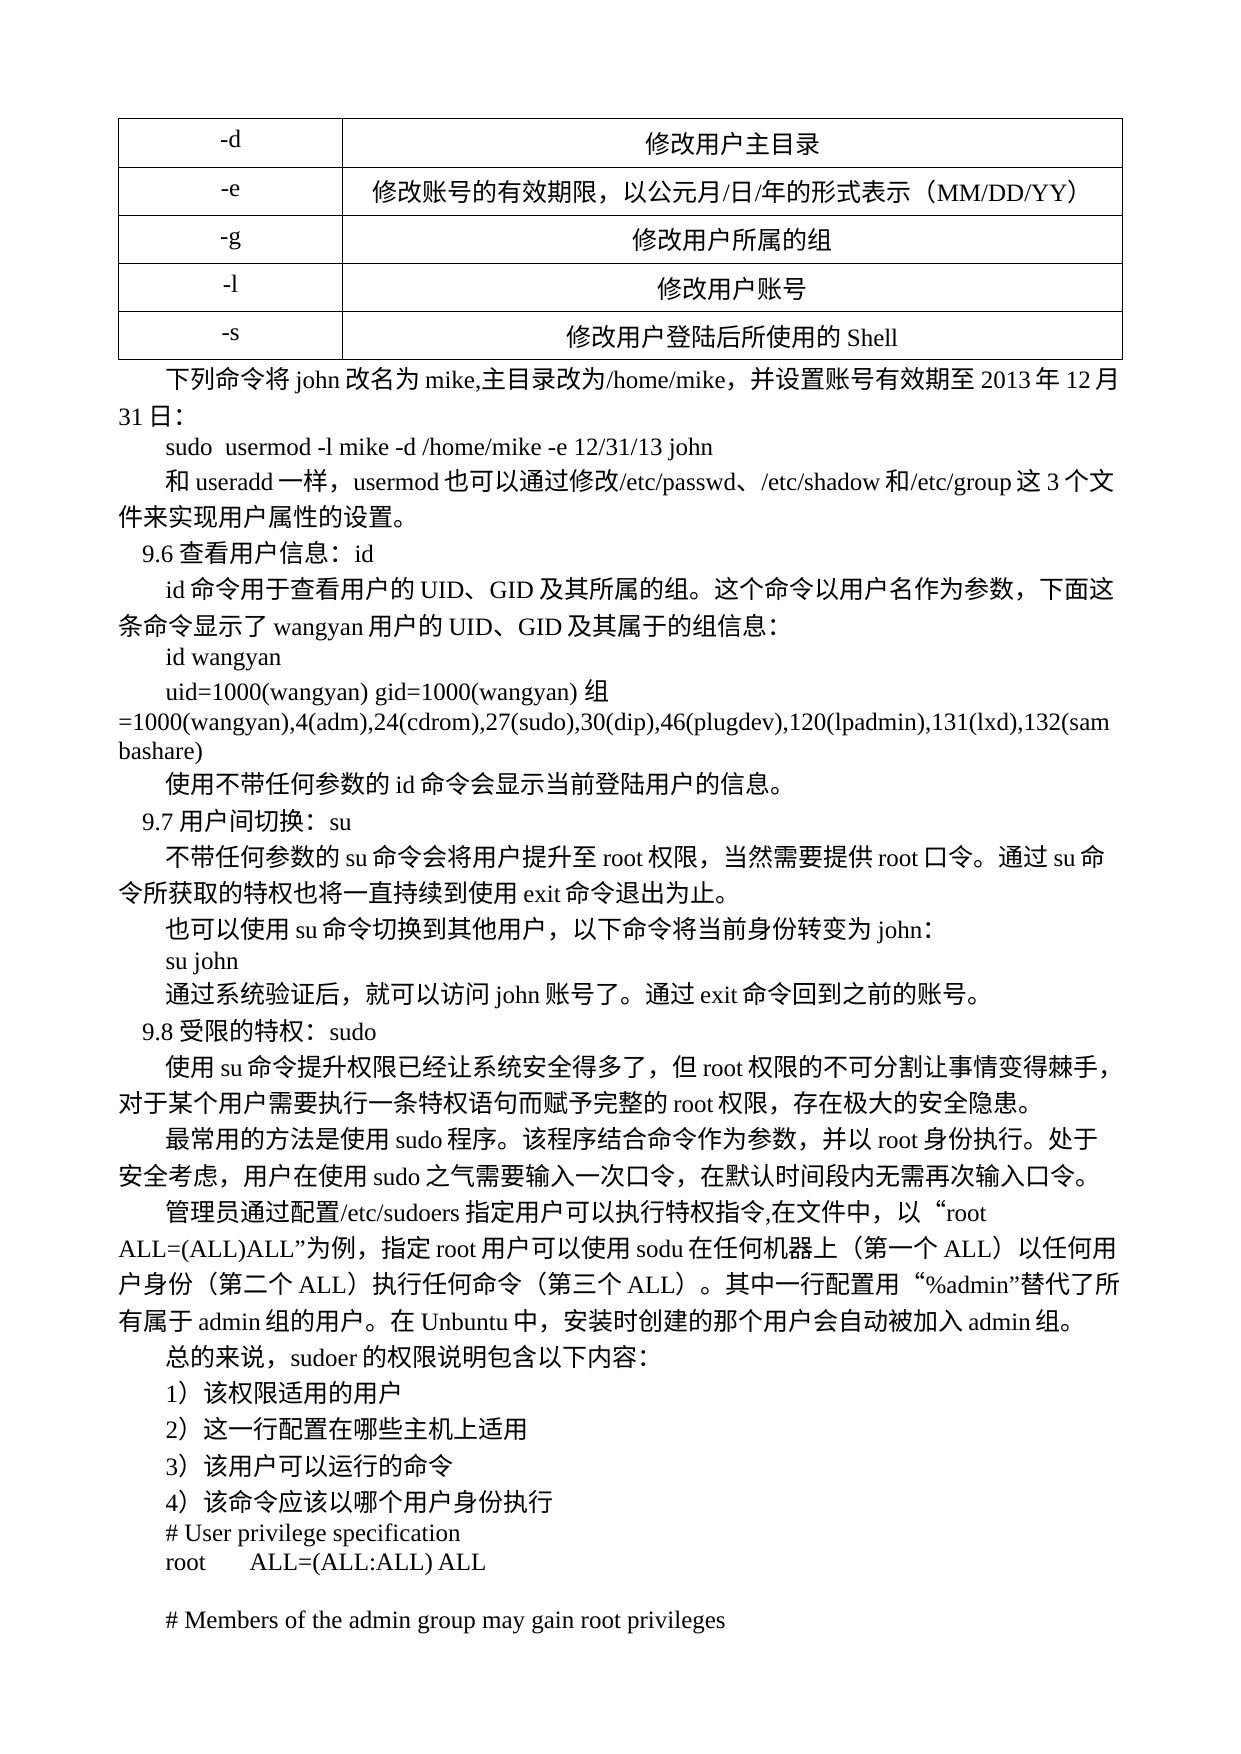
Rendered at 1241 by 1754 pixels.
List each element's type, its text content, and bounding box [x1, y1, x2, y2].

table_cell -e [119, 168, 342, 214]
text 9.8 受限的特权：sudo [118, 1011, 1122, 1047]
table_cell -s [119, 312, 342, 359]
text 也可以使用su命令切换到其他用户，以下命令将当前身份转变为john： [118, 910, 1122, 946]
text 通过系统验证后，就可以访问john账号了。通过exit命令回到之前的账号。 [118, 975, 1122, 1011]
text 使用不带任何参数的id命令会显示当前登陆用户的信息。 [118, 765, 1122, 801]
table_cell 修改用户所属的组 [343, 216, 1122, 263]
text # User privilege specification [118, 1518, 1122, 1547]
text 和useradd一样，usermod也可以通过修改/etc/passwd、/etc/shadow和/etc/group这3个文件来实现用户属性的设置。 [118, 461, 1122, 533]
text 下列命令将john改名为mike,主目录改为/home/mike，并设置账号有效期至2013年12月31日： [118, 360, 1122, 432]
text 9.6 查看用户信息：id [118, 533, 1122, 570]
table_cell -g [119, 216, 342, 263]
text id命令用于查看用户的UID、GID及其所属的组。这个命令以用户名作为参数，下面这条命令显示了wangyan用户的UID、GID及其属于的组信息： [118, 570, 1122, 642]
text 1）该权限适用的用户 [118, 1373, 1122, 1410]
text root ALL=(ALL:ALL) ALL [118, 1547, 1122, 1576]
text 最常用的方法是使用sudo程序。该程序结合命令作为参数，并以root身份执行。处于安全考虑，用户在使用sudo之气需要输入一次口令，在默认时间段内无需再次输入口令。 [118, 1120, 1122, 1192]
text 总的来说，sudoer的权限说明包含以下内容： [118, 1337, 1122, 1373]
text sudo usermod -l mike -d /home/mike -e 12/31/13 john [118, 432, 1122, 461]
table_cell -l [119, 264, 342, 311]
text su john [118, 946, 1122, 975]
table_cell 修改用户登陆后所使用的Shell [343, 312, 1122, 359]
text # Members of the admin group may gain root privileges [118, 1605, 1122, 1633]
text 2）这一行配置在哪些主机上适用 [118, 1410, 1122, 1446]
table_cell 修改账号的有效期限，以公元月/日/年的形式表示（MM/DD/YY） [343, 168, 1122, 214]
text id wangyan [118, 642, 1122, 671]
text uid=1000(wangyan) gid=1000(wangyan) 组=1000(wangyan),4(adm),24(cdrom),27(sudo),30(dip),46(plugdev),120(lpadmin),131(lxd),132(sambashare) [118, 671, 1122, 765]
text 不带任何参数的su命令会将用户提升至root权限，当然需要提供root口令。通过su命令所获取的特权也将一直持续到使用exit命令退出为止。 [118, 837, 1122, 910]
text 管理员通过配置/etc/sudoers指定用户可以执行特权指令,在文件中，以“root ALL=(ALL)ALL”为例，指定root用户可以使用sodu在任何机器上（第一个ALL）以任何用户身份（第二个ALL）执行任何命令（第三个ALL）。其中一行配置用“%admin”替代了所有属于admin组的用户。在Unbuntu中，安装时创建的那个用户会自动被加入admin组。 [118, 1192, 1122, 1337]
text 4）该命令应该以哪个用户身份执行 [118, 1482, 1122, 1518]
table_cell 修改用户主目录 [343, 119, 1122, 166]
table_cell -d [119, 119, 342, 166]
text 使用su命令提升权限已经让系统安全得多了，但root权限的不可分割让事情变得棘手，对于某个用户需要执行一条特权语句而赋予完整的root权限，存在极大的安全隐患。 [118, 1047, 1122, 1120]
table_cell 修改用户账号 [343, 264, 1122, 311]
text 3）该用户可以运行的命令 [118, 1446, 1122, 1482]
text 9.7 用户间切换：su [118, 801, 1122, 837]
